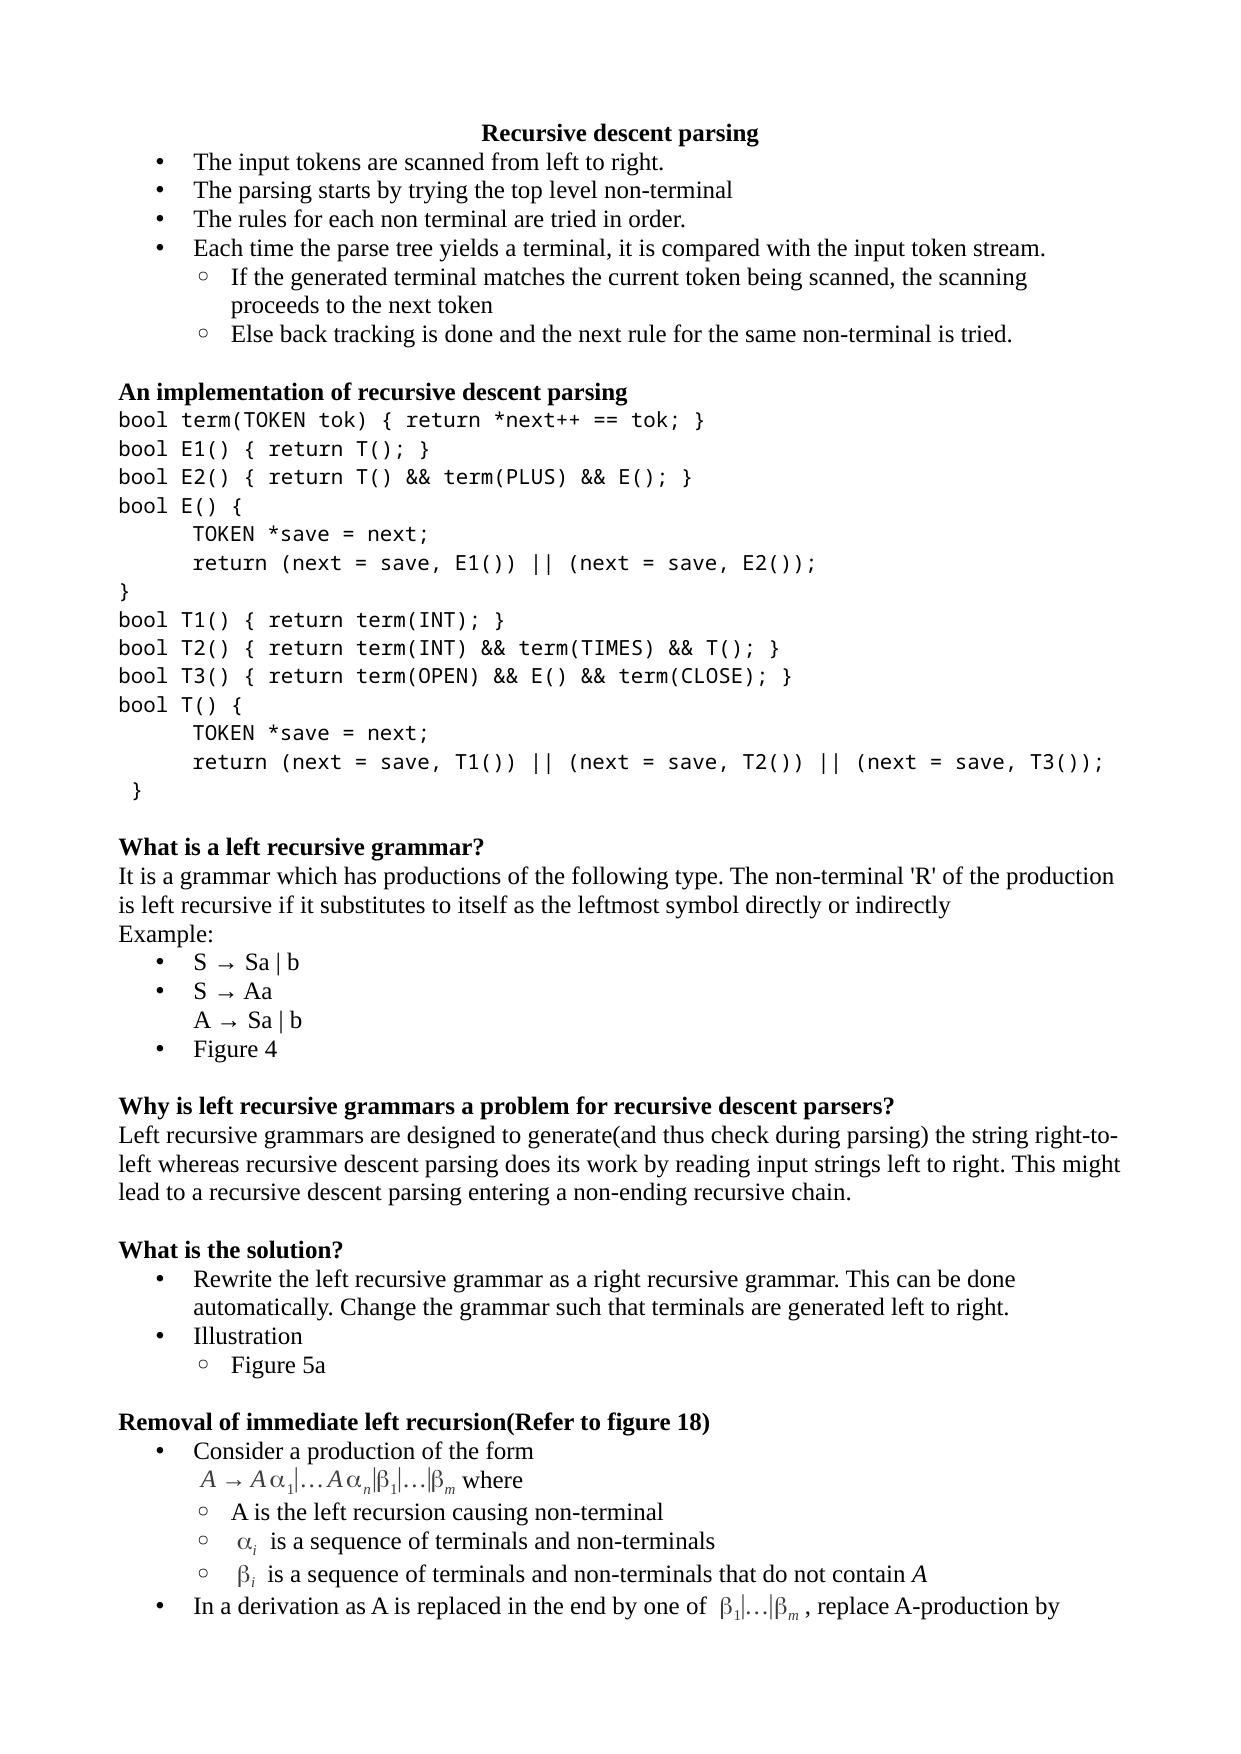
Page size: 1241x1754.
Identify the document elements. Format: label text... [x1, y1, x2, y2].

list is a sequence of terminals and non-terminals [193, 1526, 1122, 1559]
list S → Sa | b [156, 947, 1122, 976]
text bool E2() { return T() && term(PLUS) && E(); } [118, 462, 1122, 491]
text bool term(TOKEN tok) { return *next++ == tok; } [118, 406, 1122, 434]
text return (next = save, T1()) || (next = save, T2()) || (next = save, T3()); [118, 747, 1122, 775]
list If the generated terminal matches the current token being scanned, the scanning proceeds to the next token [193, 262, 1122, 319]
list The rules for each non terminal are tried in order. [156, 204, 1122, 233]
text bool E1() { return T(); } [118, 434, 1122, 462]
text bool T() { [118, 690, 1122, 718]
list is a sequence of terminals and non-terminals that do not contain A [193, 1559, 1122, 1591]
text } [118, 576, 1122, 605]
text Why is left recursive grammars a problem for recursive descent parsers? [118, 1091, 1122, 1120]
list where [156, 1465, 1122, 1497]
list Figure 5a [193, 1350, 1122, 1379]
list Else back tracking is done and the next rule for the same non-terminal is tried. [193, 319, 1122, 348]
text bool T1() { return term(INT); } [118, 605, 1122, 633]
text Left recursive grammars are designed to generate(and thus check during parsing) the string right-to-left whereas recursive descent parsing does its work by reading input strings left to right. This might lead to a recursive descent parsing entering a non-ending recursive chain. [118, 1120, 1122, 1206]
list S → Aa [156, 976, 1122, 1005]
list Consider a production of the form [156, 1436, 1122, 1465]
text Recursive descent parsing [118, 118, 1122, 147]
list A is the left recursion causing non-terminal [193, 1497, 1122, 1526]
text TOKEN *save = next; [118, 519, 1122, 548]
text It is a grammar which has productions of the following type. The non-terminal 'R' of the production is left recursive if it substitutes to itself as the leftmost symbol directly or indirectly [118, 861, 1122, 919]
text Example: [118, 919, 1122, 947]
list Rewrite the left recursive grammar as a right recursive grammar. This can be done automatically. Change the grammar such that terminals are generated left to right. [156, 1264, 1122, 1321]
list The input tokens are scanned from left to right. [156, 147, 1122, 176]
text bool T3() { return term(OPEN) && E() && term(CLOSE); } [118, 662, 1122, 690]
list A → Sa | b [156, 1005, 1122, 1034]
text Removal of immediate left recursion(Refer to figure 18) [118, 1407, 1122, 1436]
list In a derivation as A is replaced in the end by one of , replace A-production by [156, 1591, 1122, 1624]
text bool E() { [118, 491, 1122, 519]
text return (next = save, E1()) || (next = save, E2()); [118, 548, 1122, 576]
text What is the solution? [118, 1235, 1122, 1264]
list The parsing starts by trying the top level non-terminal [156, 176, 1122, 204]
text What is a left recursive grammar? [118, 832, 1122, 861]
text } [118, 775, 1122, 804]
list Figure 4 [156, 1034, 1122, 1062]
list Illustration [156, 1321, 1122, 1350]
text TOKEN *save = next; [118, 718, 1122, 747]
list Each time the parse tree yields a terminal, it is compared with the input token stream. [156, 233, 1122, 262]
text An implementation of recursive descent parsing [118, 377, 1122, 406]
text bool T2() { return term(INT) && term(TIMES) && T(); } [118, 633, 1122, 662]
